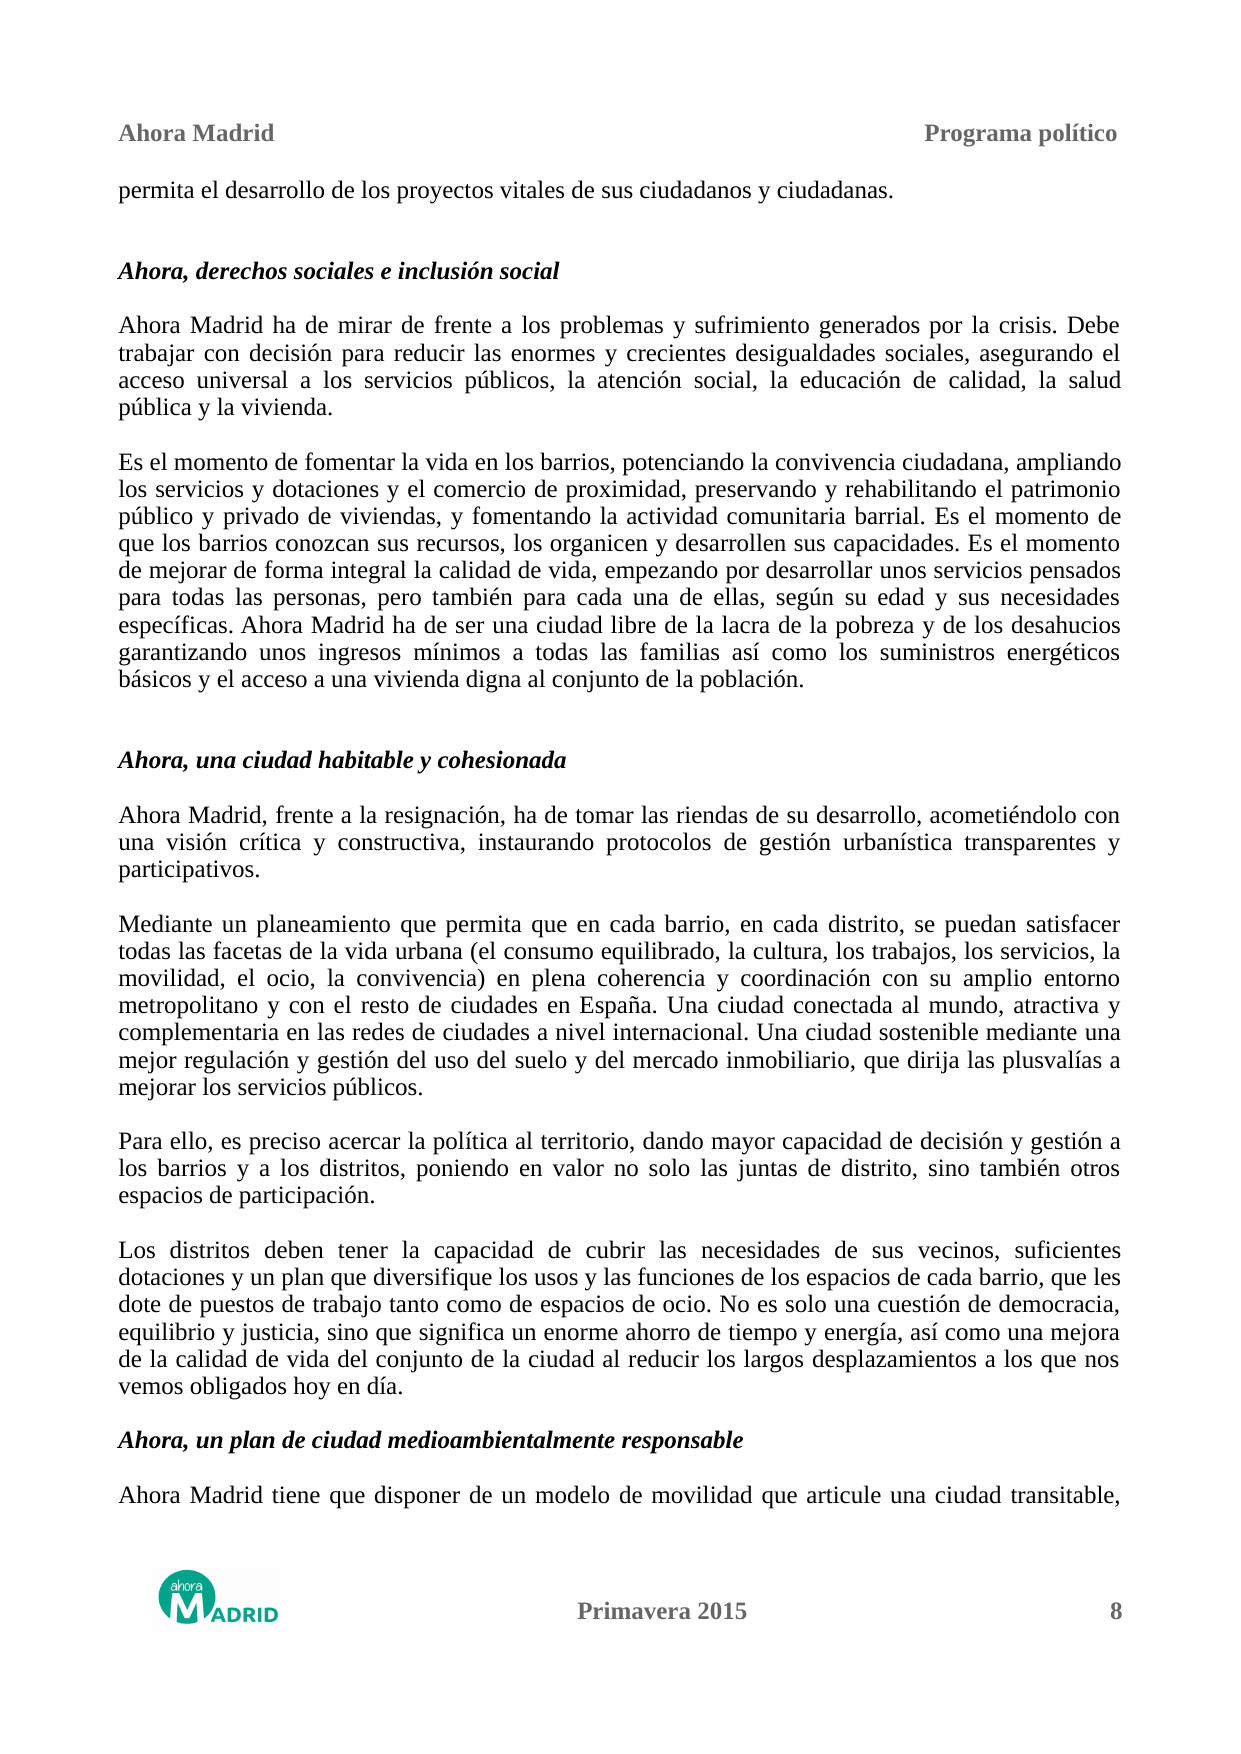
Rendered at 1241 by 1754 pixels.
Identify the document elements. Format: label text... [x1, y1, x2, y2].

text Es el momento de fomentar la vida en los barrios, potenciando la convivencia ciudadana, ampliando los servicios y dotaciones y el comercio de proximidad, preservando y rehabilitando el patrimonio público y privado de viviendas, y fomentando la actividad comunitaria barrial. Es el momento de que los barrios conozcan sus recursos, los organicen y desarrollen sus capacidades. Es el momento de mejorar de forma integral la calidad de vida, empezando por desarrollar unos servicios pensados para todas las personas, pero también para cada una de ellas, según su edad y sus necesidades específicas. Ahora Madrid ha de ser una ciudad libre de la lacra de la pobreza y de los desahucios garantizando unos ingresos mínimos a todas las familias así como los suministros energéticos básicos y el acceso a una vivienda digna al conjunto de la población. [118, 448, 1122, 693]
text Ahora, una ciudad habitable y cohesionada [118, 747, 1122, 774]
text Para ello, es preciso acercar la política al territorio, dando mayor capacidad de decisión y gestión a los barrios y a los distritos, poniendo en valor no solo las juntas de distrito, sino también otros espacios de participación. [118, 1128, 1122, 1209]
text Los distritos deben tener la capacidad de cubrir las necesidades de sus vecinos, suficientes dotaciones y un plan que diversifique los usos y las funciones de los espacios de cada barrio, que les dote de puestos de trabajo tanto como de espacios de ocio. No es solo una cuestión de democracia, equilibrio y justicia, sino que significa un enorme ahorro de tiempo y energía, así como una mejora de la calidad de vida del conjunto de la ciudad al reducir los largos desplazamientos a los que nos vemos obligados hoy en día. [118, 1237, 1122, 1400]
text Ahora, derechos sociales e inclusión social [118, 258, 1122, 285]
text Ahora Madrid, frente a la resignación, ha de tomar las riendas de su desarrollo, acometiéndolo con una visión crítica y constructiva, instaurando protocolos de gestión urbanística transparentes y participativos. [118, 802, 1122, 883]
text permita el desarrollo de los proyectos vitales de sus ciudadanos y ciudadanas. [118, 176, 1122, 203]
text Ahora Madrid tiene que disponer de un modelo de movilidad que articule una ciudad transitable, [118, 1481, 1122, 1508]
text Ahora Madrid ha de mirar de frente a los problemas y sufrimiento generados por la crisis. Debe trabajar con decisión para reducir las enormes y crecientes desigualdades sociales, asegurando el acceso universal a los servicios públicos, la atención social, la educación de calidad, la salud pública y la vivienda. [118, 312, 1122, 421]
text Ahora, un plan de ciudad medioambientalmente responsable [118, 1427, 1122, 1454]
picture [149, 1560, 290, 1636]
text Mediante un planeamiento que permita que en cada barrio, en cada distrito, se puedan satisfacer todas las facetas de la vida urbana (el consumo equilibrado, la cultura, los trabajos, los servicios, la movilidad, el ocio, la convivencia) en plena coherencia y coordinación con su amplio entorno metropolitano y con el resto de ciudades en España. Una ciudad conectada al mundo, atractiva y complementaria en las redes de ciudades a nivel internacional. Una ciudad sostenible mediante una mejor regulación y gestión del uso del suelo y del mercado inmobiliario, que dirija las plusvalías a mejorar los servicios públicos. [118, 910, 1122, 1101]
